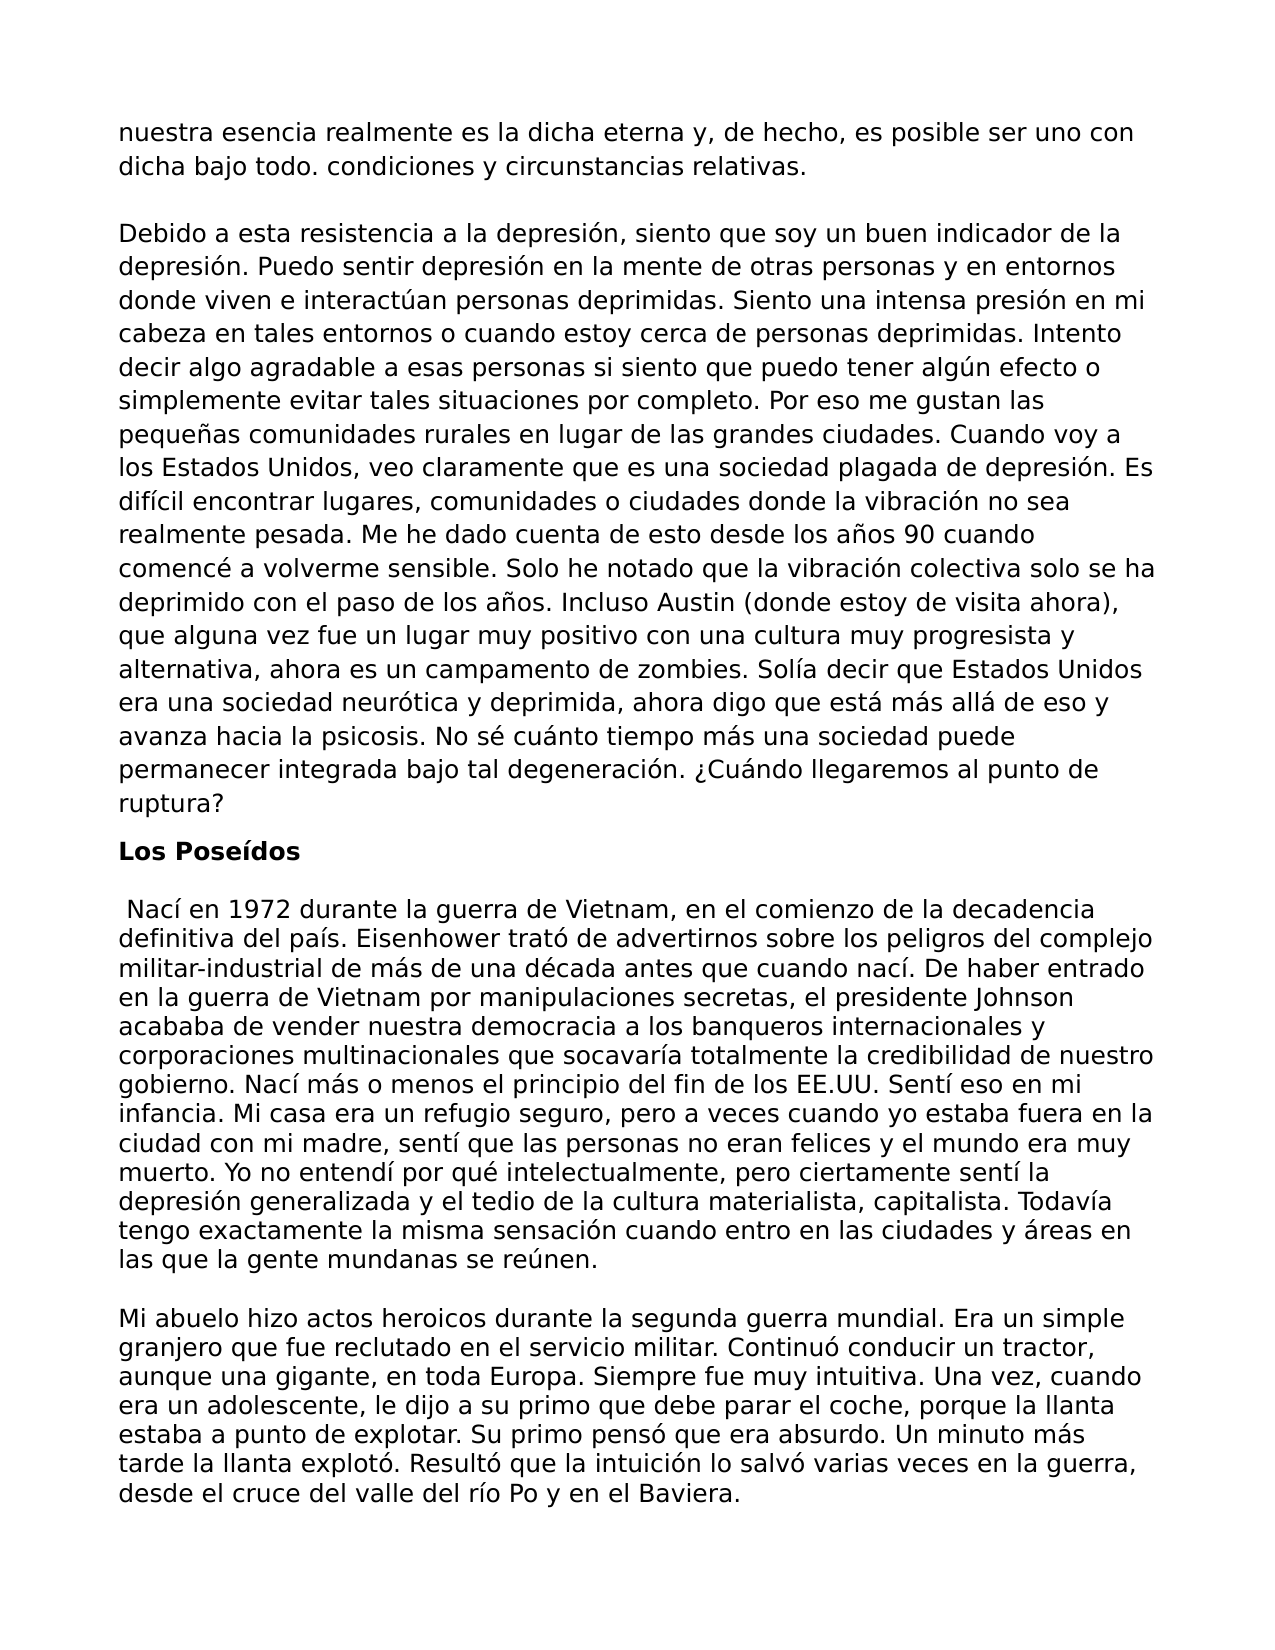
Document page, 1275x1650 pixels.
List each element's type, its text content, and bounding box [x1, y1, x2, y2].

text Los Poseídos Nací en 1972 durante la guerra de Vietnam, en el comienzo de la decadencia definitiva del país. Eisenhower trató de advertirnos sobre los peligros del complejo militar-industrial de más de una década antes que cuando nací. De haber entrado en la guerra de Vietnam por manipulaciones secretas, el presidente Johnson acababa de vender nuestra democracia a los banqueros internacionales y corporaciones multinacionales que socavaría totalmente la credibilidad de nuestro gobierno. Nací más o menos el principio del fin de los EE.UU. Sentí eso en mi infancia. Mi casa era un refugio seguro, pero a veces cuando yo estaba fuera en la ciudad con mi madre, sentí que las personas no eran felices y el mundo era muy muerto. Yo no entendí por qué intelectualmente, pero ciertamente sentí la depresión generalizada y el tedio de la cultura materialista, capitalista. Todavía tengo exactamente la misma sensación cuando entro en las ciudades y áreas en las que la gente mundanas se reúnen. Mi abuelo hizo actos heroicos durante la segunda guerra mundial. Era un simple granjero que fue reclutado en el servicio militar. Continuó conducir un tractor, aunque una gigante, en toda Europa. Siempre fue muy intuitiva. Una vez, cuando era un adolescente, le dijo a su primo que debe parar el coche, porque la llanta estaba a punto de explotar. Su primo pensó que era absurdo. Un minuto más tarde la llanta explotó. Resultó que la intuición lo salvó varias veces en la guerra, desde el cruce del valle del río Po y en el Baviera. [118, 837, 1157, 1508]
text nuestra esencia realmente es la dicha eterna y, de hecho, es posible ser uno con dicha bajo todo. condiciones y circunstancias relativas. Debido a esta resistencia a la depresión, siento que soy un buen indicador de la depresión. Puedo sentir depresión en la mente de otras personas y en entornos donde viven e interactúan personas deprimidas. Siento una intensa presión en mi cabeza en tales entornos o cuando estoy cerca de personas deprimidas. Intento decir algo agradable a esas personas si siento que puedo tener algún efecto o simplemente evitar tales situaciones por completo. Por eso me gustan las pequeñas comunidades rurales en lugar de las grandes ciudades. Cuando voy a los Estados Unidos, veo claramente que es una sociedad plagada de depresión. Es difícil encontrar lugares, comunidades o ciudades donde la vibración no sea realmente pesada. Me he dado cuenta de esto desde los años 90 cuando comencé a volverme sensible. Solo he notado que la vibración colectiva solo se ha deprimido con el paso de los años. Incluso Austin (donde estoy de visita ahora), que alguna vez fue un lugar muy positivo con una cultura muy progresista y alternativa, ahora es un campamento de zombies. Solía ​​decir que Estados Unidos era una sociedad neurótica y deprimida, ahora digo que está más allá de eso y avanza hacia la psicosis. No sé cuánto tiempo más una sociedad puede permanecer integrada bajo tal degeneración. ¿Cuándo llegaremos al punto de ruptura? [118, 118, 1157, 818]
